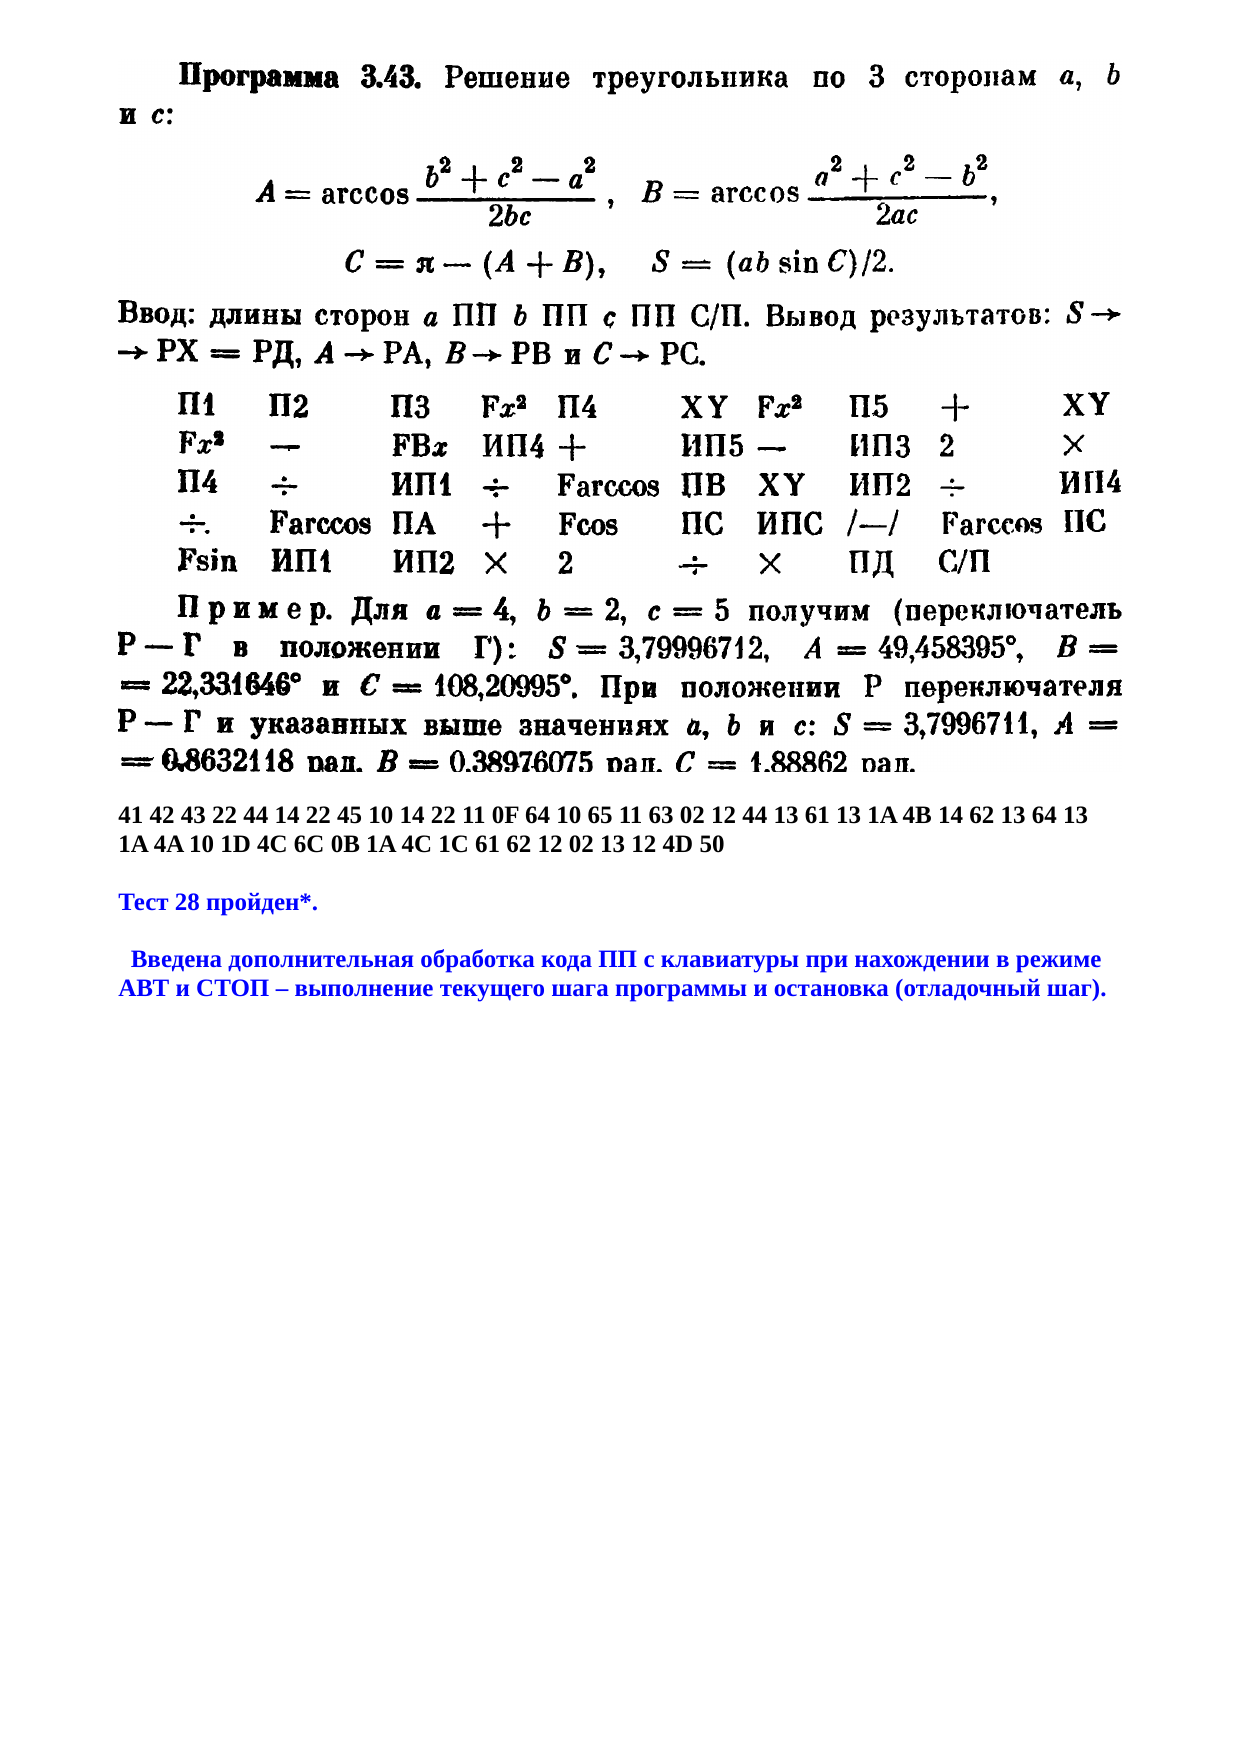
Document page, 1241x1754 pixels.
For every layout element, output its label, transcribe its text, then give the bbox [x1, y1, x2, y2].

picture [118, 59, 1123, 772]
text Введена дополнительная обработка кода ПП с клавиатуры при нахождении в режиме АВТ и СТОП – выполнение текущего шага программы и остановка (отладочный шаг). [118, 944, 1122, 1002]
text 41 42 43 22 44 14 22 45 10 14 22 11 0F 64 10 65 11 63 02 12 44 13 61 13 1A 4B 14 62 13 64 13 1A 4A 10 1D 4C 6C 0B 1A 4C 1C 61 62 12 02 13 12 4D 50 [118, 801, 1122, 858]
text Тест 28 пройден*. [118, 887, 1122, 916]
